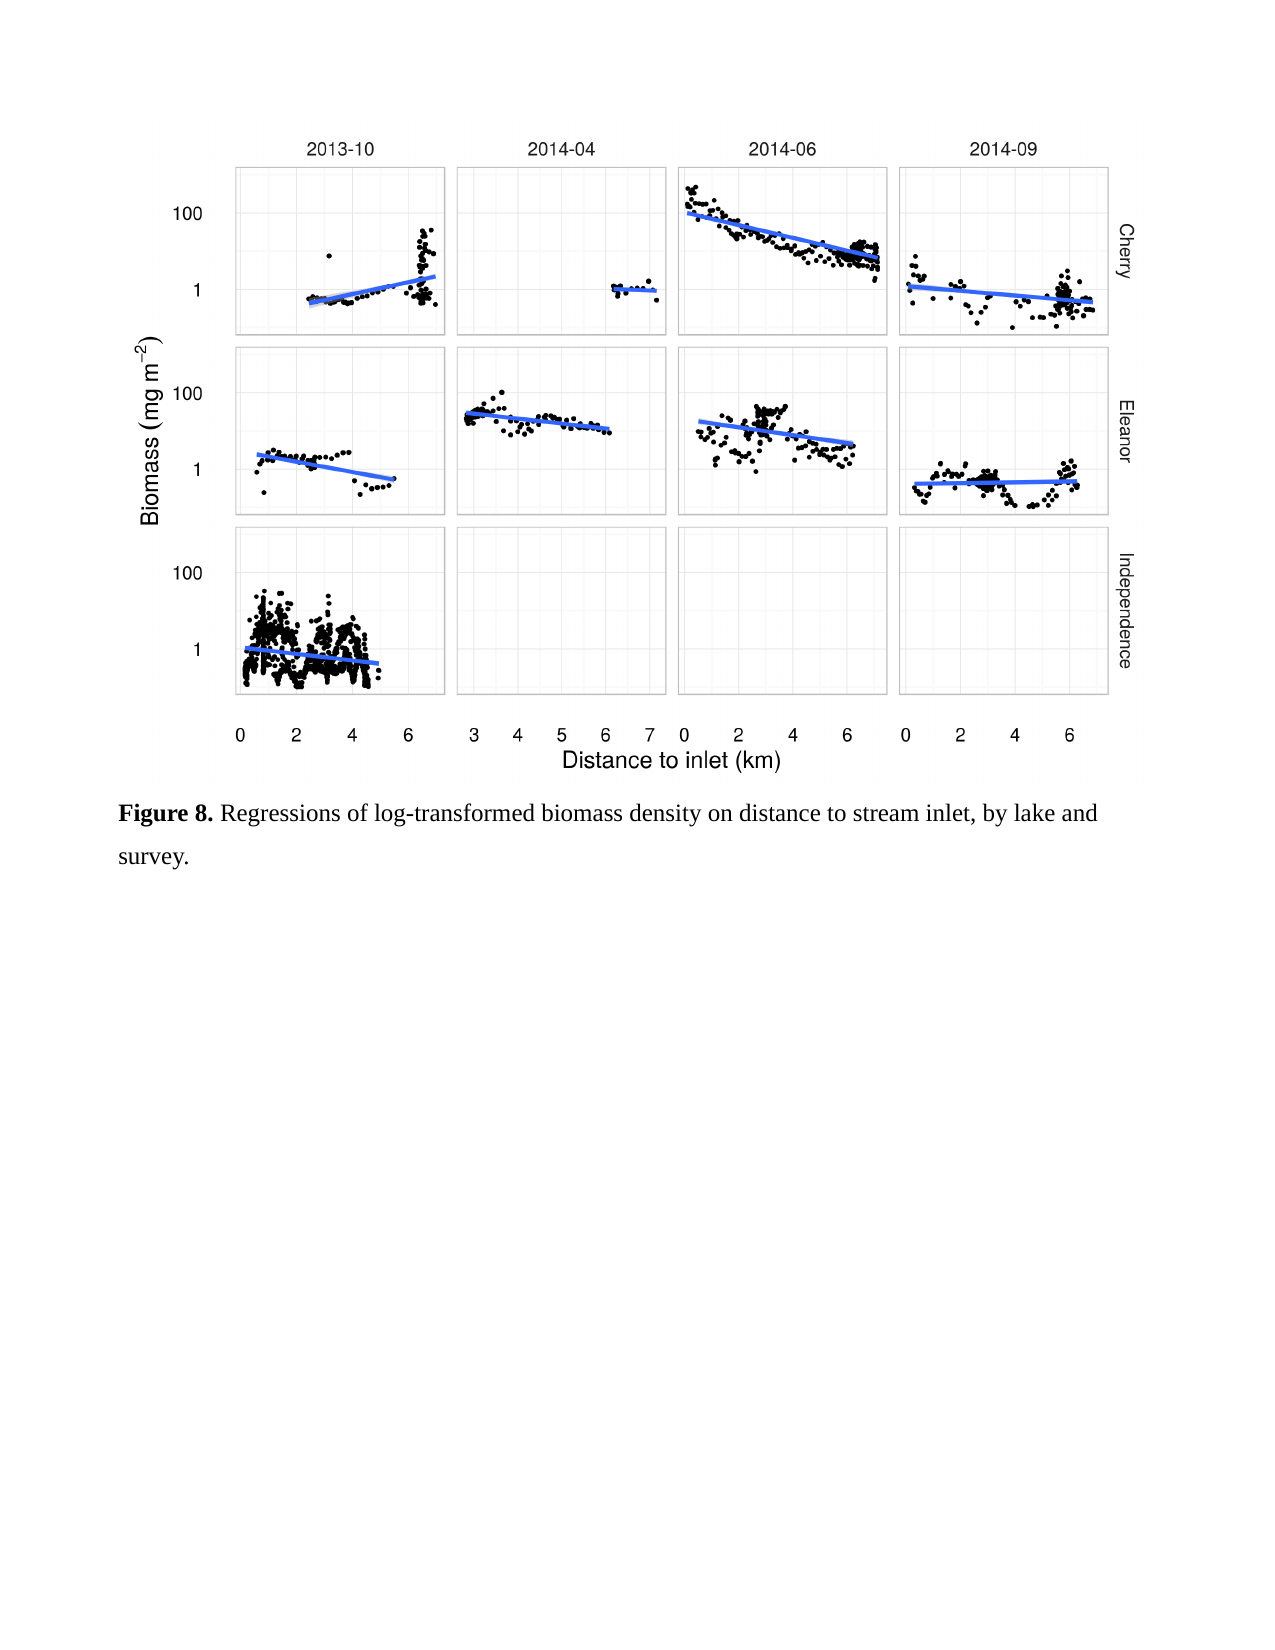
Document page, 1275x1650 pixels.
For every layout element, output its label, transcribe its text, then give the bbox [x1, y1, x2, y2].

text Figure 8. Regressions of log-transformed biomass density on distance to stream inlet, by lake and survey. [118, 798, 1157, 870]
picture [118, 118, 1157, 784]
